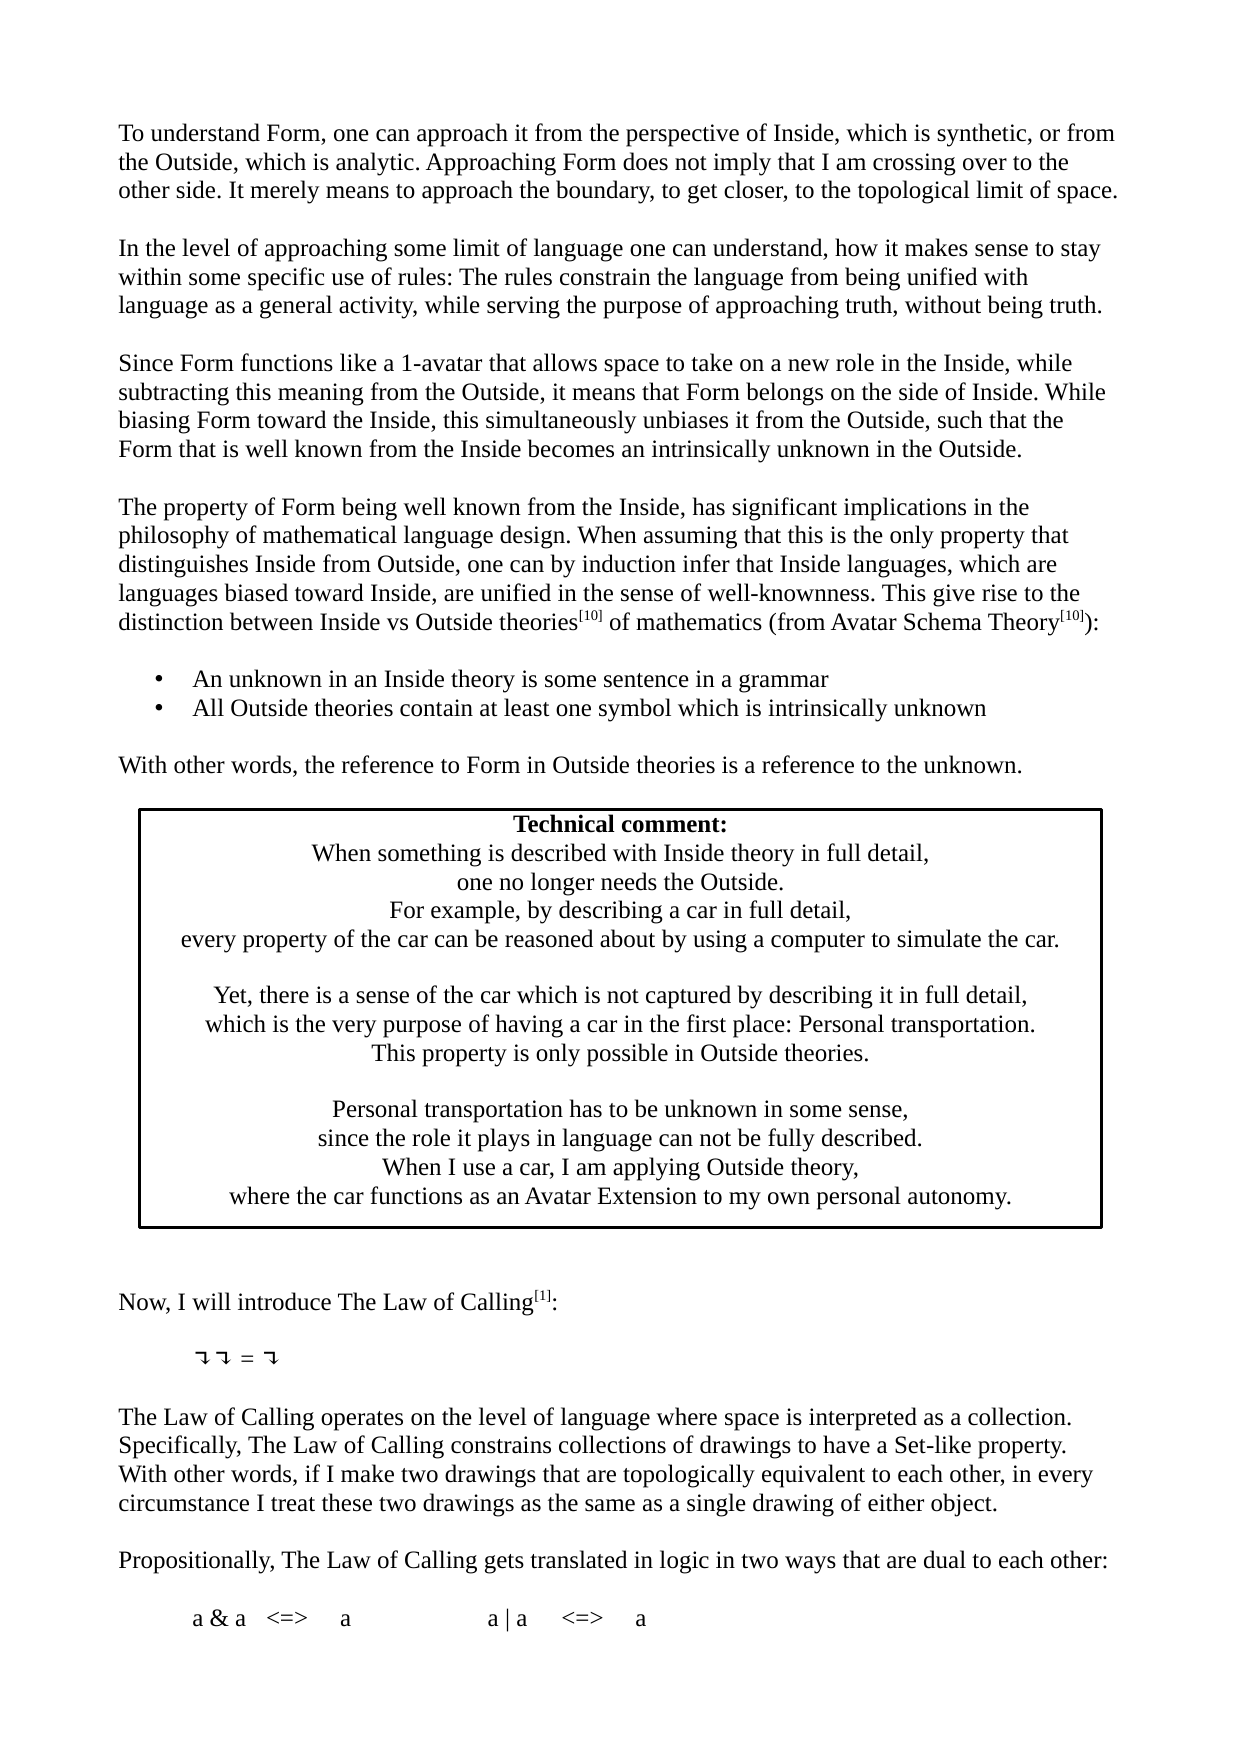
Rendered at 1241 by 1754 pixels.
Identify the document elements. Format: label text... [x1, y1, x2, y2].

text ↴↴ = ↴ [118, 1344, 1122, 1373]
list An unknown in an Inside theory is some sentence in a grammar [154, 664, 1122, 693]
text Since Form functions like a 1-avatar that allows space to take on a new role in the Inside, while subtracting this meaning from the Outside, it means that Form belongs on the side of Inside. While biasing Form toward the Inside, this simultaneously unbiases it from the Outside, such that the Form that is well known from the Inside becomes an intrinsically unknown in the Outside. [118, 348, 1122, 463]
text To understand Form, one can approach it from the perspective of Inside, which is synthetic, or from the Outside, which is analytic. Approaching Form does not imply that I am crossing over to the other side. It merely means to approach the boundary, to get closer, to the topological limit of space. [118, 118, 1122, 204]
text The Law of Calling operates on the level of language where space is interpreted as a collection. Specifically, The Law of Calling constrains collections of drawings to have a Set-like property. With other words, if I make two drawings that are topologically equivalent to each other, in every circumstance I treat these two drawings as the same as a single drawing of either object. [118, 1402, 1122, 1517]
text Now, I will introduce The Law of Calling[1]: [118, 1287, 1122, 1316]
text In the level of approaching some limit of language one can understand, how it makes sense to stay within some specific use of rules: The rules constrain the language from being unified with language as a general activity, while serving the purpose of approaching truth, without being truth. [118, 233, 1122, 319]
list All Outside theories contain at least one symbol which is intrinsically unknown [154, 693, 1122, 722]
text Propositionally, The Law of Calling gets translated in logic in two ways that are dual to each other: [118, 1546, 1122, 1574]
text The property of Form being well known from the Inside, has significant implications in the philosophy of mathematical language design. When assuming that this is the only property that distinguishes Inside from Outside, one can by induction infer that Inside languages, which are languages biased toward Inside, are unified in the sense of well-knownness. This give rise to the distinction between Inside vs Outside theories[10] of mathematics (from Avatar Schema Theory[10]): [118, 492, 1122, 636]
text a & a <=> a a | a <=> a [118, 1603, 1122, 1632]
text With other words, the reference to Form in Outside theories is a reference to the unknown. [118, 751, 1122, 779]
